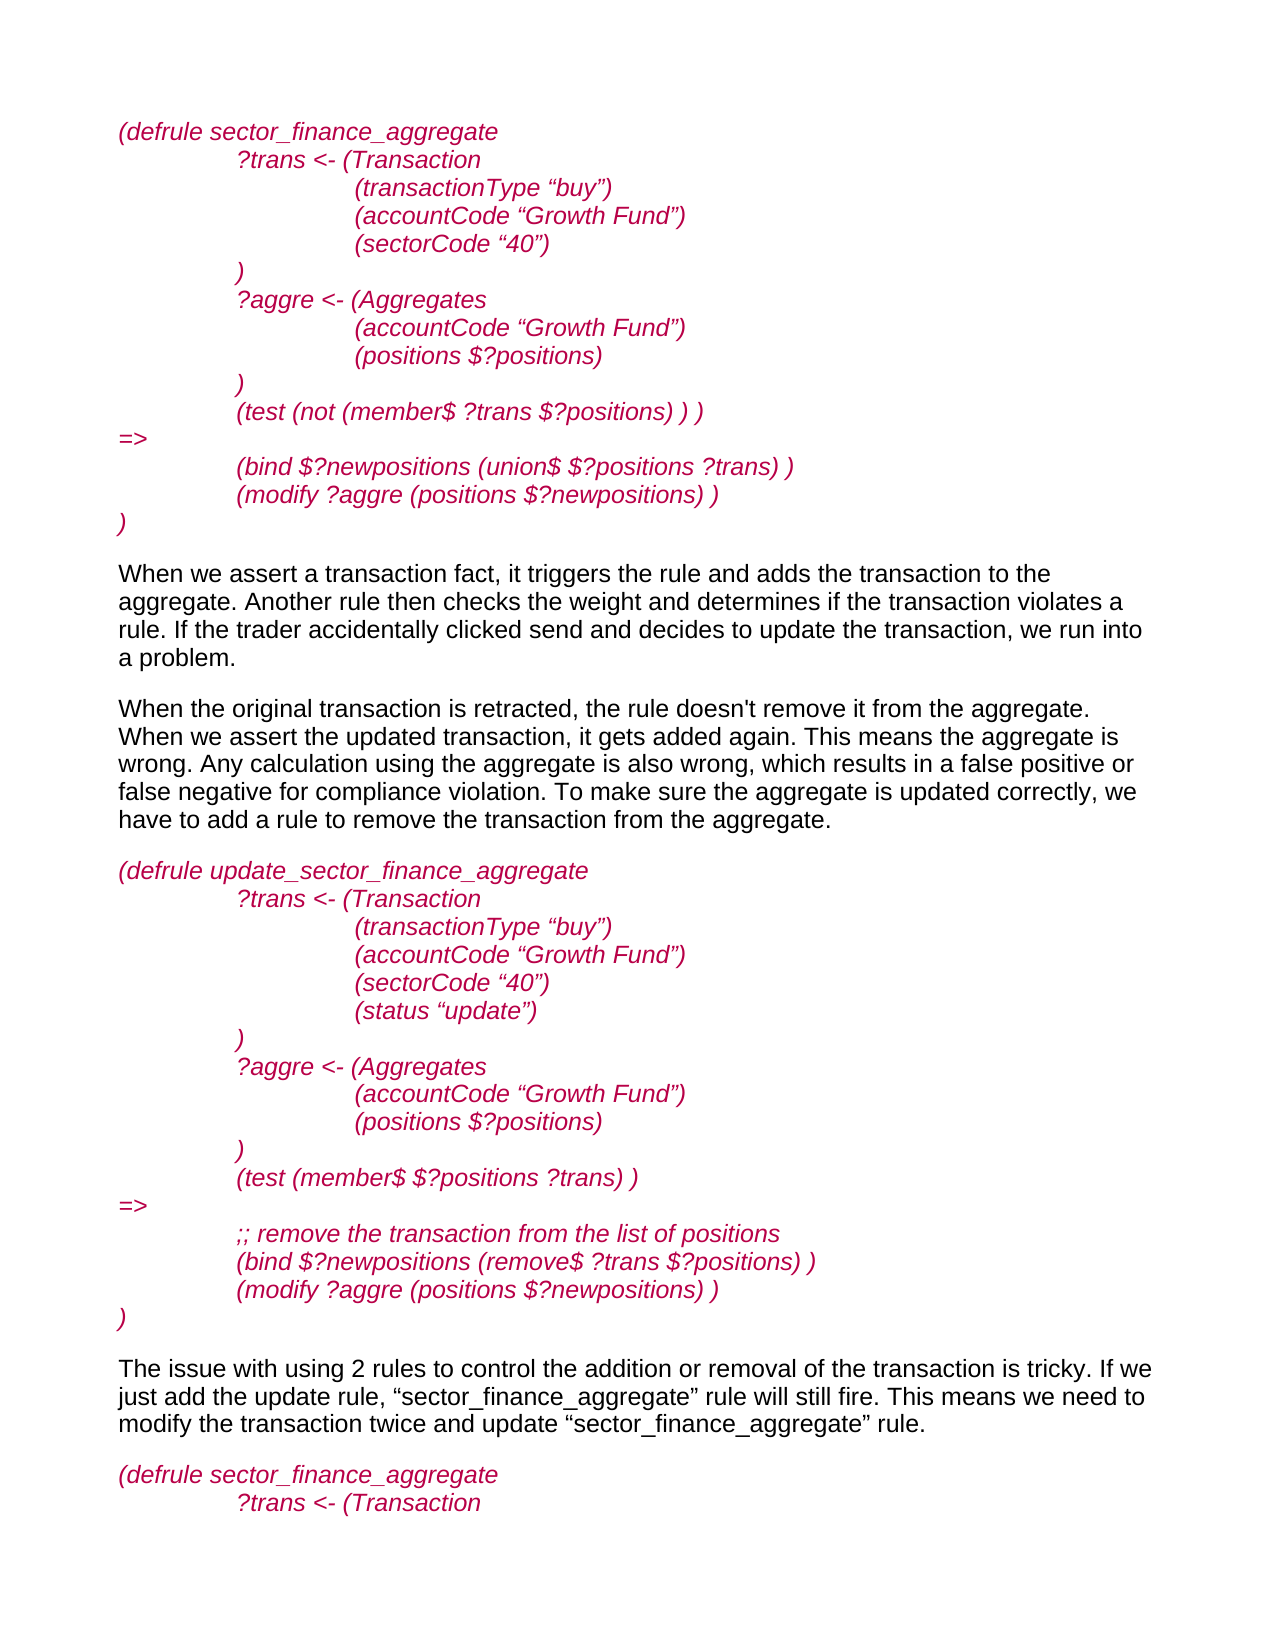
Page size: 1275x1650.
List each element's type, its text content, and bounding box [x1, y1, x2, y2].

text (positions $?positions) [118, 1108, 1157, 1136]
text ) [118, 369, 1157, 397]
text (bind $?newpositions (union$ $?positions ?trans) ) [118, 453, 1157, 481]
text When we assert a transaction fact, it triggers the rule and adds the transaction to the aggregate. Another rule then checks the weight and determines if the transaction violates a rule. If the trader accidentally clicked send and decides to update the transaction, we run into a problem. [118, 560, 1157, 671]
text ) [118, 1303, 1157, 1331]
text (transactionType “buy”) [118, 913, 1157, 941]
text (status “update”) [118, 996, 1157, 1024]
text => [118, 1192, 1157, 1220]
text ?aggre <- (Aggregates [118, 286, 1157, 313]
text ) [118, 1024, 1157, 1052]
text ) [118, 258, 1157, 286]
text ?trans <- (Transaction [118, 885, 1157, 913]
text (sectorCode “40”) [118, 968, 1157, 996]
text ) [118, 1136, 1157, 1164]
text (accountCode “Growth Fund”) [118, 202, 1157, 230]
text (positions $?positions) [118, 341, 1157, 369]
text (accountCode “Growth Fund”) [118, 941, 1157, 968]
text ?aggre <- (Aggregates [118, 1052, 1157, 1080]
text (accountCode “Growth Fund”) [118, 313, 1157, 341]
text The issue with using 2 rules to control the addition or removal of the transaction is tricky. If we just add the update rule, “sector_finance_aggregate” rule will still fire. This means we need to modify the transaction twice and update “sector_finance_aggregate” rule. [118, 1354, 1157, 1438]
text When the original transaction is retracted, the rule doesn't remove it from the aggregate. When we assert the updated transaction, it gets added again. This means the aggregate is wrong. Any calculation using the aggregate is also wrong, which results in a false positive or false negative for compliance violation. To make sure the aggregate is updated correctly, we have to add a rule to remove the transaction from the aggregate. [118, 694, 1157, 834]
text (bind $?newpositions (remove$ ?trans $?positions) ) [118, 1248, 1157, 1276]
text ?trans <- (Transaction [118, 1489, 1157, 1517]
text (defrule update_sector_finance_aggregate [118, 857, 1157, 885]
text (defrule sector_finance_aggregate [118, 1461, 1157, 1489]
text (modify ?aggre (positions $?newpositions) ) [118, 481, 1157, 509]
text (test (not (member$ ?trans $?positions) ) ) [118, 397, 1157, 425]
text (test (member$ $?positions ?trans) ) [118, 1164, 1157, 1192]
text (modify ?aggre (positions $?newpositions) ) [118, 1276, 1157, 1303]
text ) [118, 509, 1157, 537]
text (sectorCode “40”) [118, 230, 1157, 258]
text ?trans <- (Transaction [118, 146, 1157, 174]
text (accountCode “Growth Fund”) [118, 1080, 1157, 1108]
text (defrule sector_finance_aggregate [118, 118, 1157, 146]
text => [118, 425, 1157, 453]
text ;; remove the transaction from the list of positions [118, 1220, 1157, 1248]
text (transactionType “buy”) [118, 174, 1157, 202]
